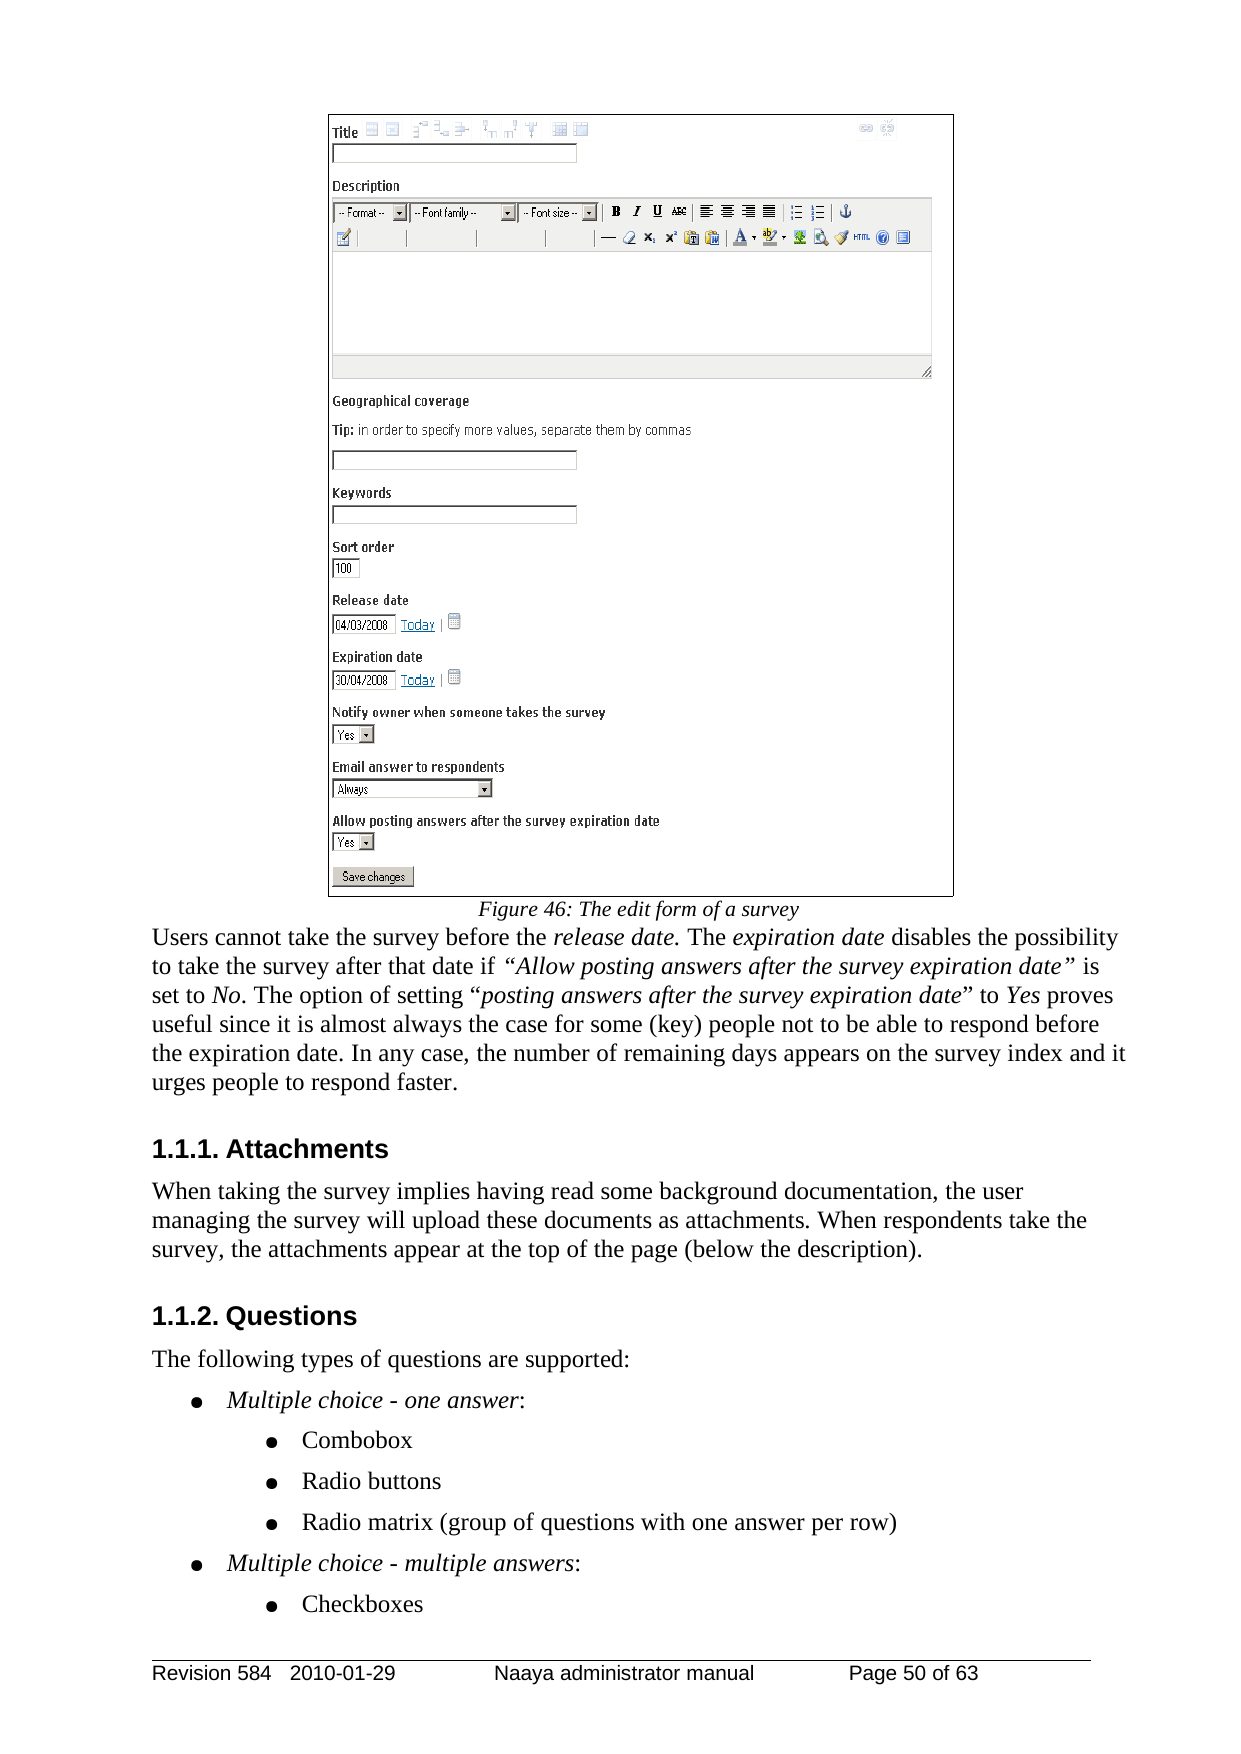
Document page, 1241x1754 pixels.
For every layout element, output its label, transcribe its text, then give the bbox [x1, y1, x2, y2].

list Radio matrix (group of questions with one answer per row) [264, 1507, 1128, 1536]
list Multiple choice - multiple answers: [189, 1548, 1128, 1577]
text [329, 115, 953, 896]
text Users cannot take the survey before the release date. The expiration date disables the possibility to take the survey after that date if “Allow posting answers after the survey expiration date” is set to No. The option of setting “posting answers after the survey expiration date” to Yes proves useful since it is almost always the case for some (key) people not to be able to respond before the expiration date. In any case, the number of remaining days appears on the survey index and it urges people to respond faster. [152, 102, 1128, 1096]
picture [330, 117, 950, 893]
list Checkboxes [264, 1589, 1128, 1618]
text Figure 46: The edit form of a survey [327, 115, 952, 922]
text The following types of questions are supported: [152, 1344, 1128, 1373]
list Radio buttons [264, 1466, 1128, 1495]
list Combobox [264, 1425, 1128, 1454]
subtitle Questions [152, 1300, 1128, 1331]
list Multiple choice - one answer: [189, 1384, 1128, 1414]
text When taking the survey implies having read some background documentation, the user managing the survey will upload these documents as attachments. When respondents take the survey, the attachments appear at the top of the page (below the description). [152, 1176, 1128, 1263]
subtitle Attachments [152, 1133, 1128, 1164]
